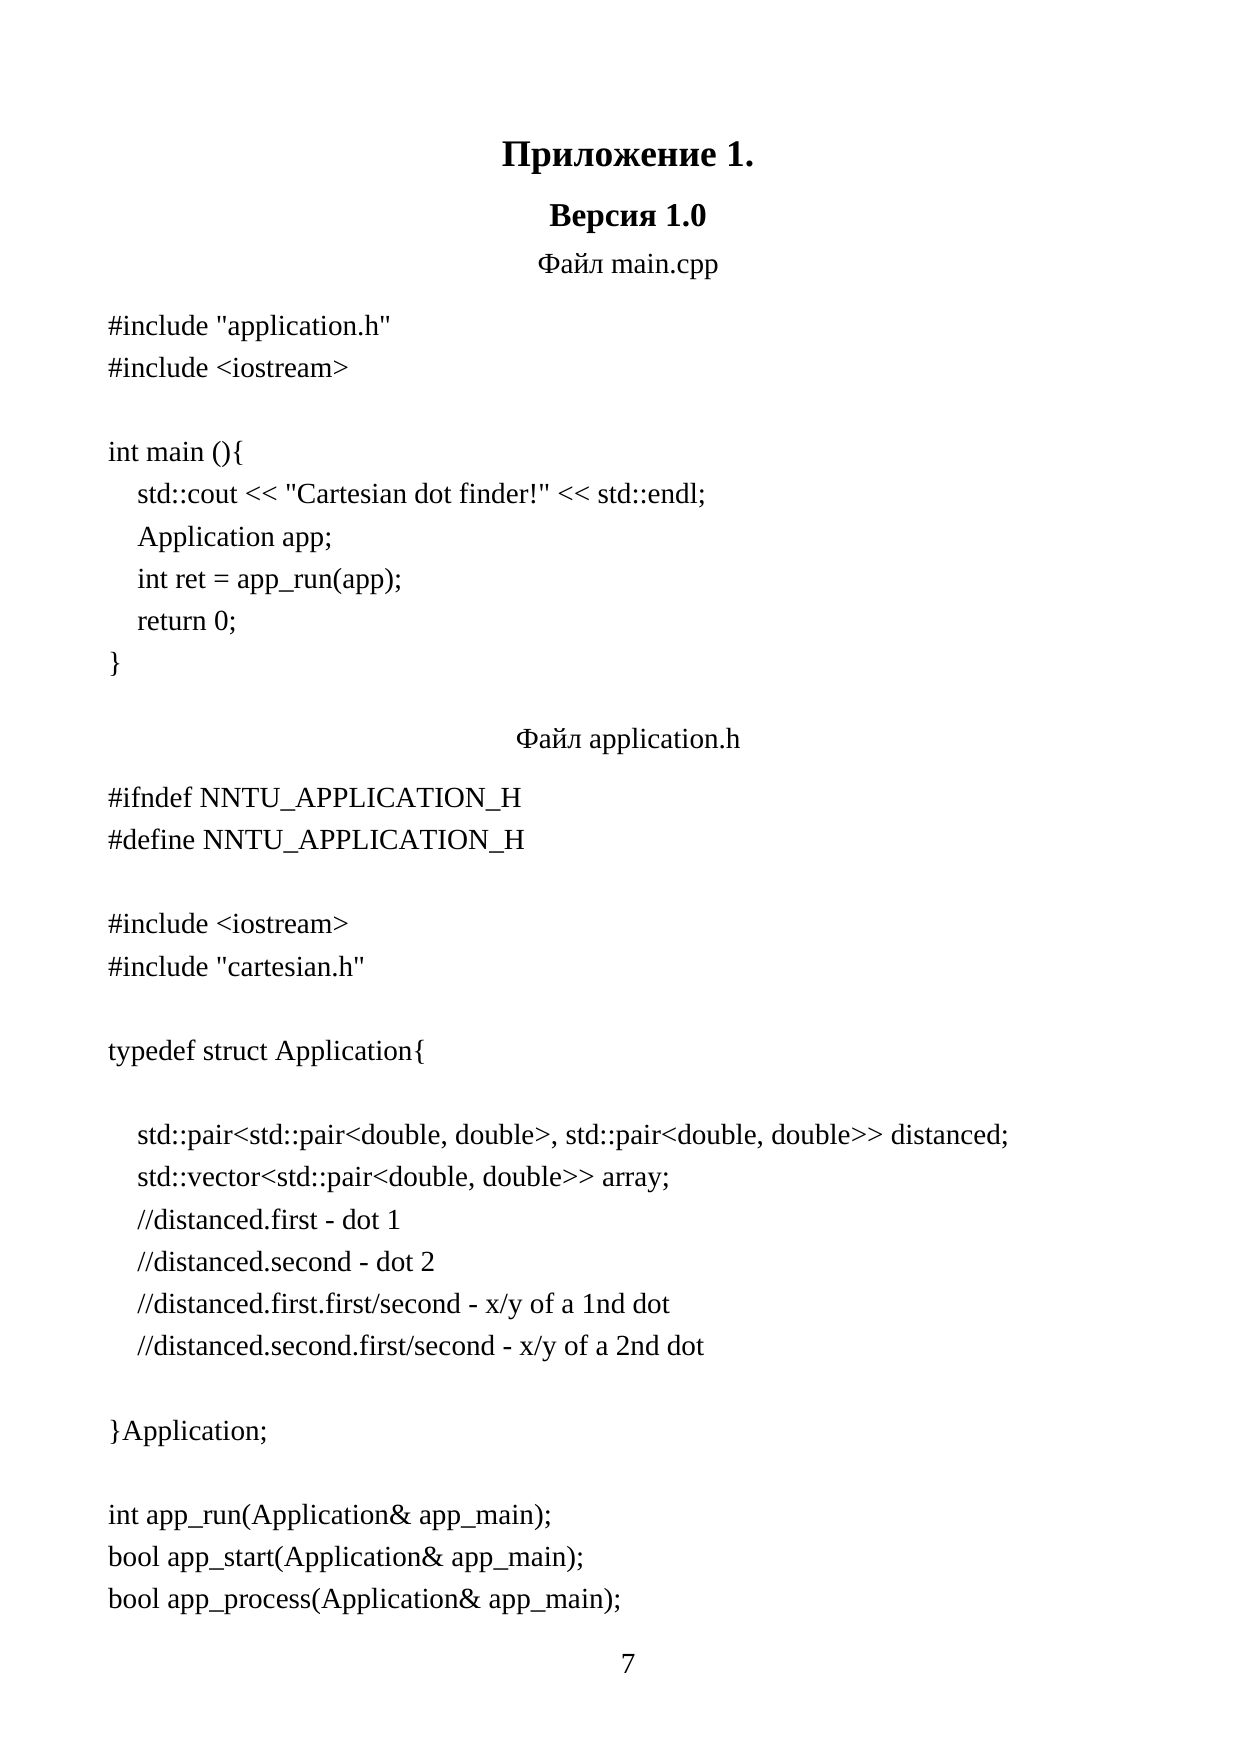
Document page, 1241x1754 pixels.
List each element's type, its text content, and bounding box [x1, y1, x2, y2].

text bool app_process(Application& app_main); [108, 1573, 1148, 1615]
text typedef struct Application{ [108, 1024, 1148, 1067]
text //distanced.second - dot 2 [108, 1235, 1148, 1277]
text Файл main.cpp [108, 246, 1148, 279]
subtitle Приложение 1. [108, 131, 1148, 174]
text Файл application.h [108, 721, 1148, 754]
text #include <iostream> [108, 898, 1148, 940]
text //distanced.first.first/second - x/y of a 1nd dot [108, 1277, 1148, 1320]
text }Application; [108, 1404, 1148, 1446]
text #include "application.h" [108, 299, 1148, 341]
text //distanced.first - dot 1 [108, 1193, 1148, 1235]
text std::pair<std::pair<double, double>, std::pair<double, double>> distanced; [108, 1109, 1148, 1151]
text std::cout << "Cartesian dot finder!" << std::endl; [108, 468, 1148, 510]
text return 0; [108, 594, 1148, 637]
text #ifndef NNTU_APPLICATION_H [108, 771, 1148, 813]
text #include "cartesian.h" [108, 940, 1148, 982]
text #define NNTU_APPLICATION_H [108, 813, 1148, 856]
text Application app; [108, 510, 1148, 552]
text int main (){ [108, 426, 1148, 468]
text #include <iostream> [108, 341, 1148, 383]
text bool app_start(Application& app_main); [108, 1531, 1148, 1573]
text int app_run(Application& app_main); [108, 1488, 1148, 1531]
text int ret = app_run(app); [108, 552, 1148, 594]
text std::vector<std::pair<double, double>> array; [108, 1151, 1148, 1193]
text } [108, 637, 1148, 679]
text //distanced.second.first/second - x/y of a 2nd dot [108, 1320, 1148, 1362]
subtitle Версия 1.0 [108, 195, 1148, 233]
